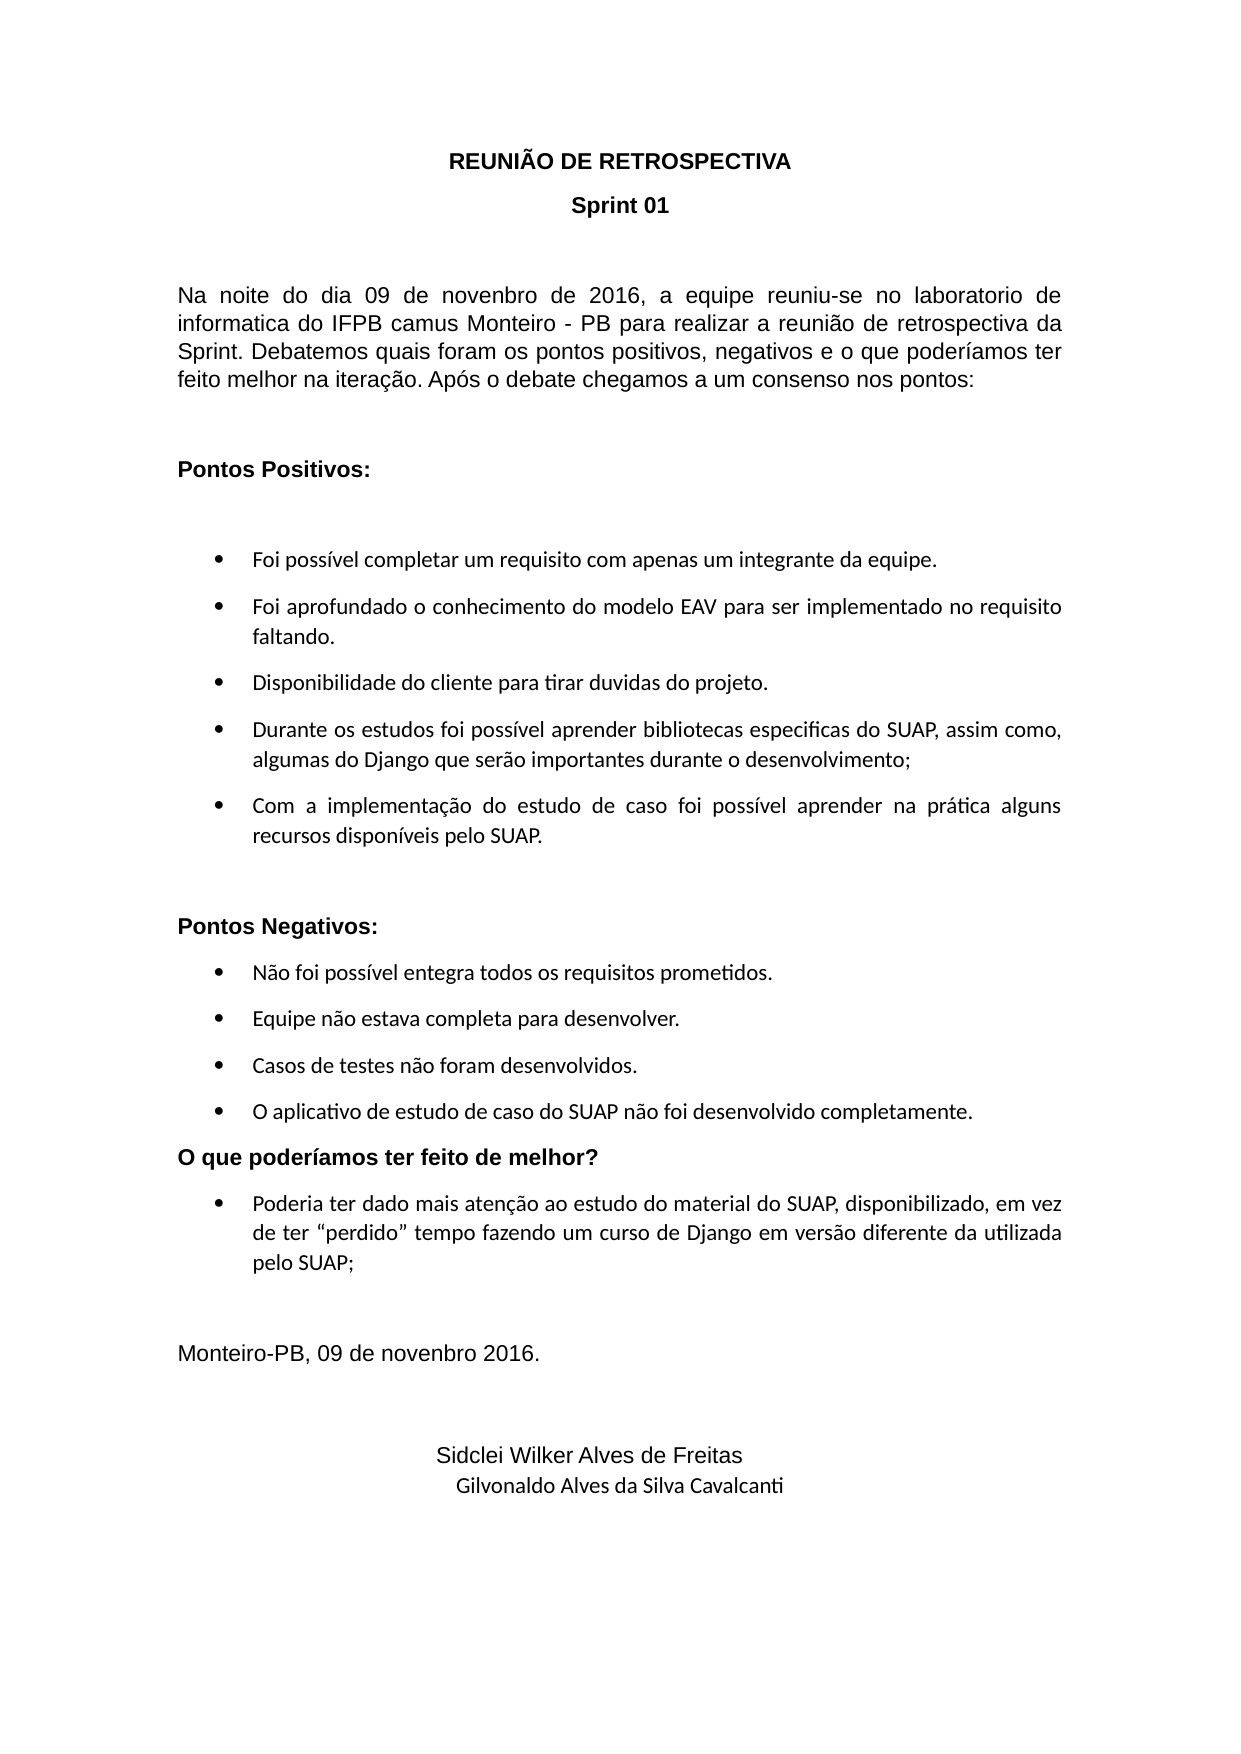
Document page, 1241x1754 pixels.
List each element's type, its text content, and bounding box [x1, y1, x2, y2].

list Durante os estudos foi possível aprender bibliotecas especificas do SUAP, assim como, algumas do Django que serão importantes durante o desenvolvimento; [215, 715, 1063, 773]
text Pontos Positivos: [177, 456, 1063, 482]
list Poderia ter dado mais atenção ao estudo do material do SUAP, disponibilizado, em vez de ter “perdido” tempo fazendo um curso de Django em versão diferente da utilizada pelo SUAP; [215, 1189, 1063, 1276]
list Foi aprofundado o conhecimento do modelo EAV para ser implementado no requisito faltando. [215, 592, 1063, 650]
text Monteiro-PB, 09 de novenbro 2016. [177, 1340, 1063, 1366]
text Na noite do dia 09 de novenbro de 2016, a equipe reuniu-se no laboratorio de informatica do IFPB camus Monteiro - PB para realizar a reunião de retrospectiva da Sprint. Debatemos quais foram os pontos positivos, negativos e o que poderíamos ter feito melhor na iteração. Após o debate chegamos a um consenso nos pontos: [177, 282, 1063, 393]
text Gilvonaldo Alves da Silva Cavalcanti [177, 1471, 1063, 1499]
list Foi possível completar um requisito com apenas um integrante da equipe. [215, 546, 1063, 573]
text Sidclei Wilker Alves de Freitas [177, 1441, 1063, 1469]
text Pontos Negativos: [177, 913, 1063, 939]
text O que poderíamos ter feito de melhor? [177, 1144, 1063, 1170]
text REUNIÃO DE RETROSPECTIVA [177, 148, 1063, 174]
list Com a implementação do estudo de caso foi possível aprender na prática alguns recursos disponíveis pelo SUAP. [215, 792, 1063, 849]
list Casos de testes não foram desenvolvidos. [215, 1051, 1063, 1079]
text Sprint 01 [177, 192, 1063, 219]
list Equipe não estava completa para desenvolver. [215, 1004, 1063, 1032]
list Não foi possível entegra todos os requisitos prometidos. [215, 958, 1063, 986]
list O aplicativo de estudo de caso do SUAP não foi desenvolvido completamente. [215, 1097, 1063, 1125]
list Disponibilidade do cliente para tirar duvidas do projeto. [215, 668, 1063, 697]
